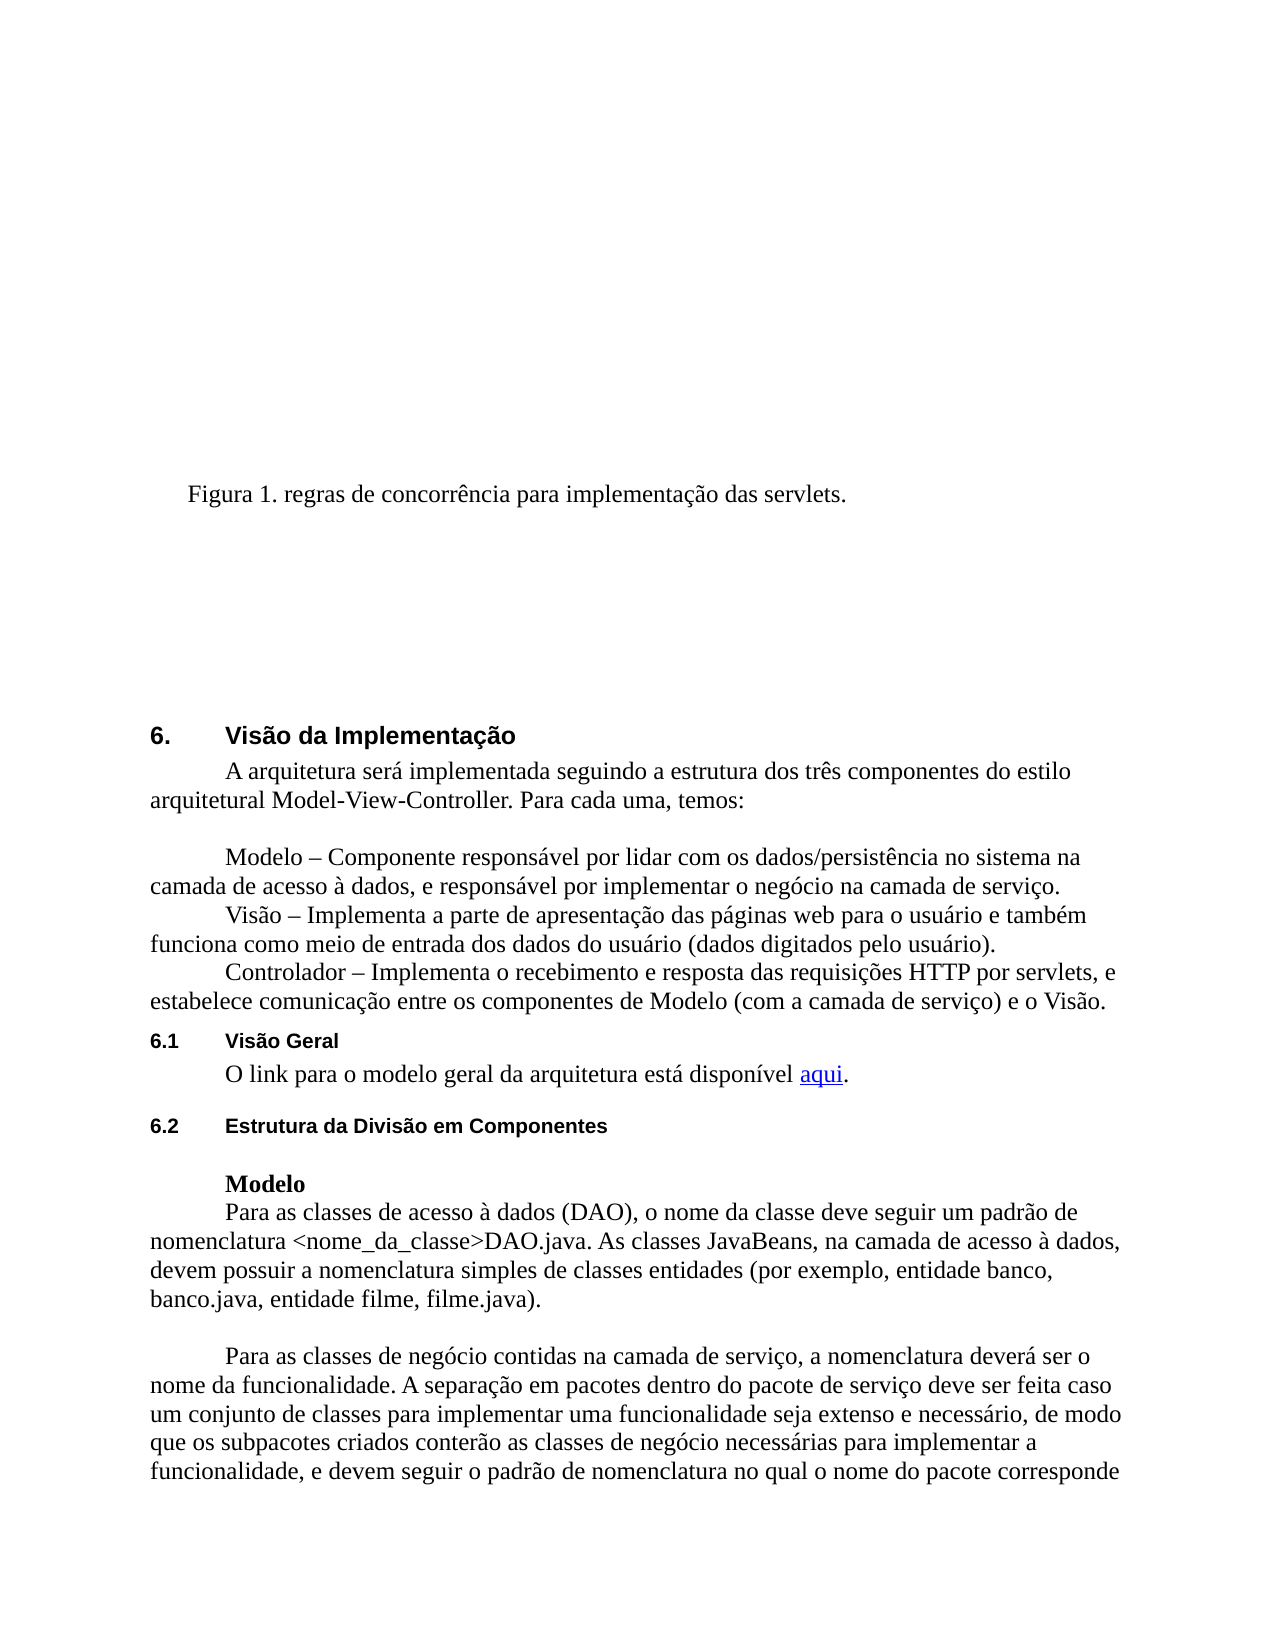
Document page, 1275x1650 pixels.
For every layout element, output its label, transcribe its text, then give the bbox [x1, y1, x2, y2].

text A arquitetura será implementada seguindo a estrutura dos três componentes do estilo arquitetural Model-View-Controller. Para cada uma, temos: [150, 756, 1125, 814]
text Modelo – Componente responsável por lidar com os dados/persistência no sistema na camada de acesso à dados, e responsável por implementar o negócio na camada de serviço. [150, 842, 1125, 900]
text Modelo [150, 1169, 1125, 1197]
text O link para o modelo geral da arquitetura está disponível aqui. [225, 1059, 1125, 1087]
subtitle Visão da Implementação [150, 721, 1125, 750]
subtitle Visão Geral [150, 1027, 1125, 1052]
text Visão – Implementa a parte de apresentação das páginas web para o usuário e também funciona como meio de entrada dos dados do usuário (dados digitados pelo usuário). [150, 900, 1125, 957]
text Controlador – Implementa o recebimento e resposta das requisições HTTP por servlets, e estabelece comunicação entre os componentes de Modelo (com a camada de serviço) e o Visão. [150, 957, 1125, 1015]
text Figura 1. regras de concorrência para implementação das servlets. [187, 479, 1125, 507]
subtitle Estrutura da Divisão em Componentes [150, 1112, 1125, 1137]
text Para as classes de acesso à dados (DAO), o nome da classe deve seguir um padrão de nomenclatura <nome_da_classe>DAO.java. As classes JavaBeans, na camada de acesso à dados, devem possuir a nomenclatura simples de classes entidades (por exemplo, entidade banco, banco.java, entidade filme, filme.java). [150, 1197, 1125, 1312]
text Para as classes de negócio contidas na camada de serviço, a nomenclatura deverá ser o nome da funcionalidade. A separação em pacotes dentro do pacote de serviço deve ser feita caso um conjunto de classes para implementar uma funcionalidade seja extenso e necessário, de modo que os subpacotes criados conterão as classes de negócio necessárias para implementar a funcionalidade, e devem seguir o padrão de nomenclatura no qual o nome do pacote corresponde [150, 1341, 1125, 1485]
